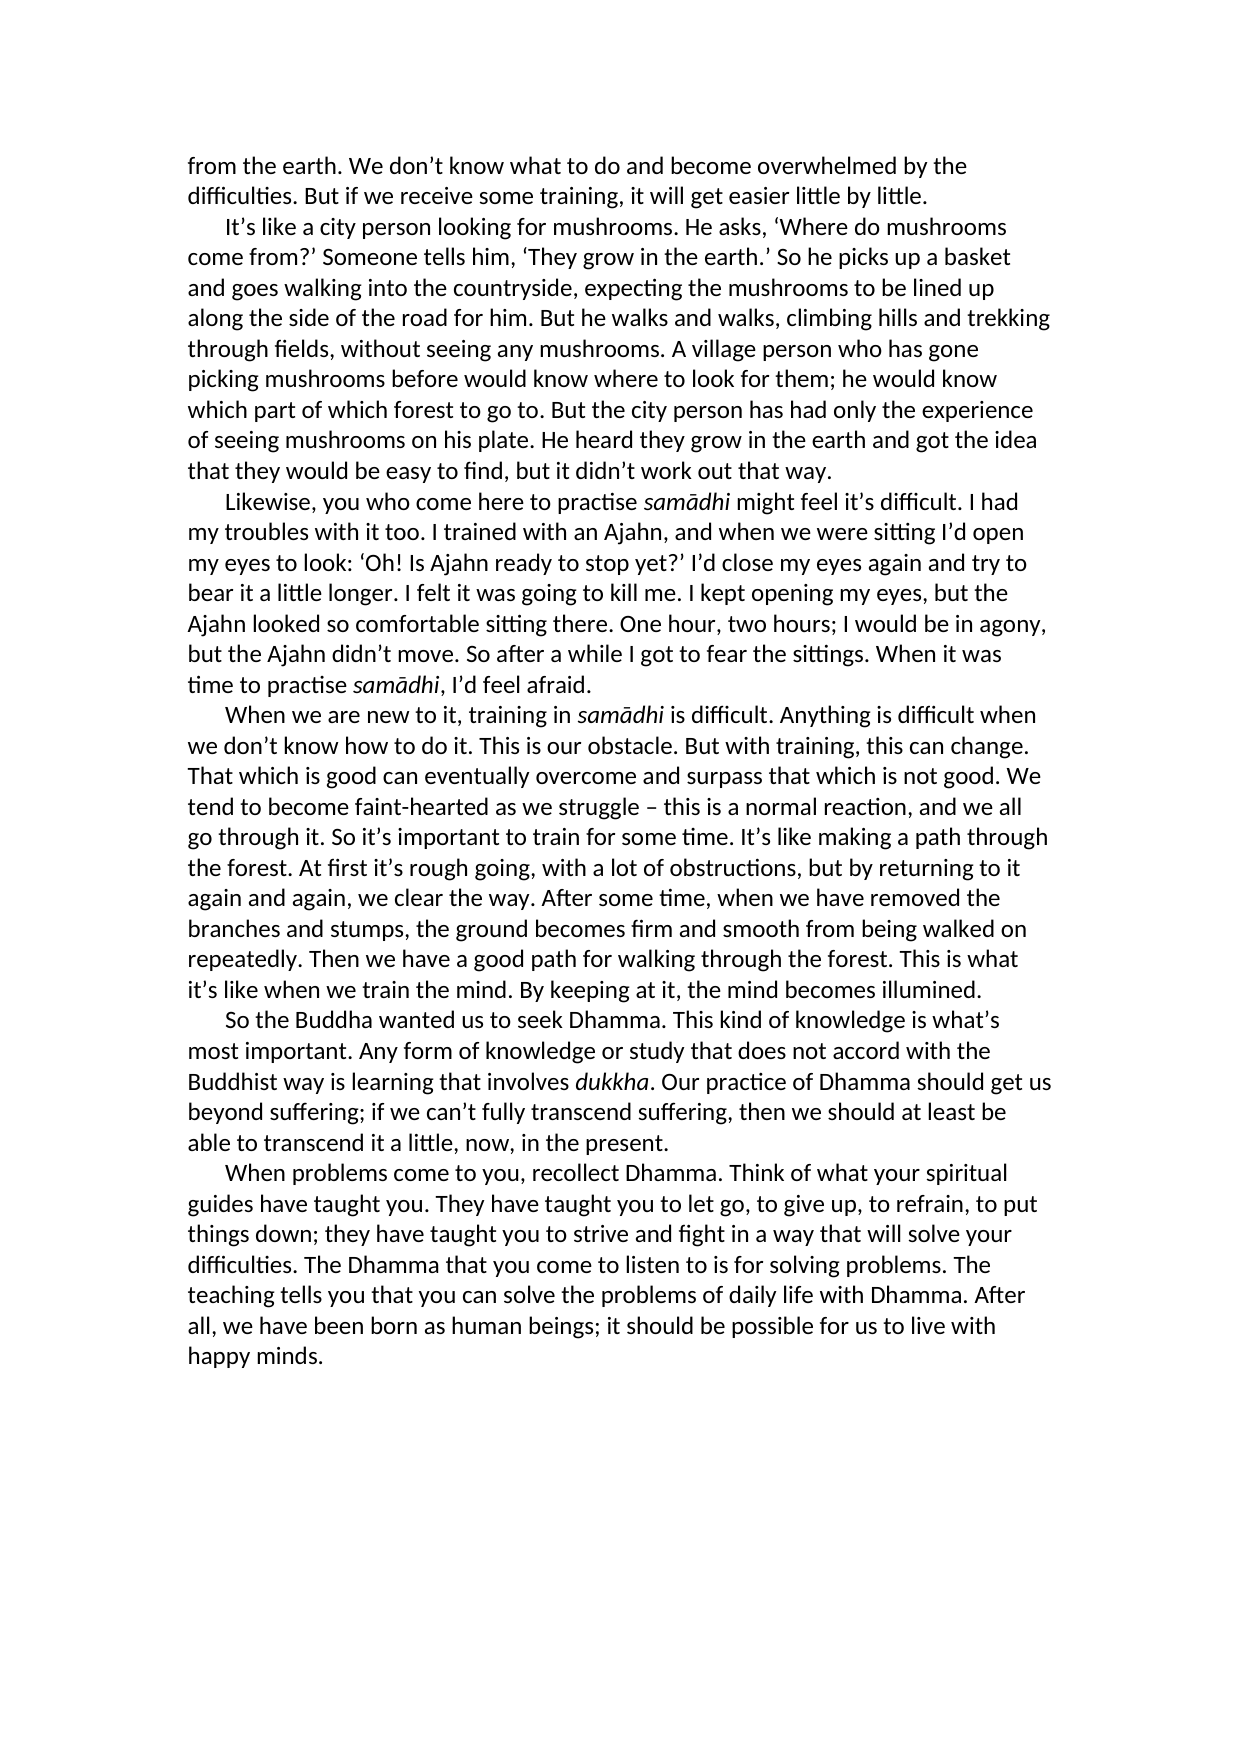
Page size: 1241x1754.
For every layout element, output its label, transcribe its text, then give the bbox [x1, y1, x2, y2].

text So the Buddha wanted us to seek Dhamma. This kind of knowledge is what’s most important. Any form of knowledge or study that does not accord with the Buddhist way is learning that involves dukkha. Our practice of Dhamma should get us beyond suffering; if we can’t fully transcend suffering, then we should at least be able to transcend it a little, now, in the present. [187, 1004, 1053, 1157]
text When we are new to it, training in samādhi is difficult. Anything is difficult when we don’t know how to do it. This is our obstacle. But with training, this can change. That which is good can eventually overcome and surpass that which is not good. We tend to become faint-hearted as we struggle – this is a normal reaction, and we all go through it. So it’s important to train for some time. It’s like making a path through the forest. At first it’s rough going, with a lot of obstructions, but by returning to it again and again, we clear the way. After some time, when we have removed the branches and stumps, the ground becomes firm and smooth from being walked on repeatedly. Then we have a good path for walking through the forest. This is what it’s like when we train the mind. By keeping at it, the mind becomes illumined. [187, 699, 1053, 1004]
text from the earth. We don’t know what to do and become overwhelmed by the difficulties. But if we receive some training, it will get easier little by little. [187, 150, 1053, 211]
text Likewise, you who come here to practise samādhi might feel it’s difficult. I had my troubles with it too. I trained with an Ajahn, and when we were sitting I’d open my eyes to look: ‘Oh! Is Ajahn ready to stop yet?’ I’d close my eyes again and try to bear it a little longer. I felt it was going to kill me. I kept opening my eyes, but the Ajahn looked so comfortable sitting there. One hour, two hours; I would be in agony, but the Ajahn didn’t move. So after a while I got to fear the sittings. When it was time to practise samādhi, I’d feel afraid. [187, 486, 1053, 699]
text It’s like a city person looking for mushrooms. He asks, ‘Where do mushrooms come from?’ Someone tells him, ‘They grow in the earth.’ So he picks up a basket and goes walking into the countryside, expecting the mushrooms to be lined up along the side of the road for him. But he walks and walks, climbing hills and trekking through fields, without seeing any mushrooms. A village person who has gone picking mushrooms before would know where to look for them; he would know which part of which forest to go to. But the city person has had only the experience of seeing mushrooms on his plate. He heard they grow in the earth and got the idea that they would be easy to find, but it didn’t work out that way. [187, 211, 1053, 486]
text When problems come to you, recollect Dhamma. Think of what your spiritual guides have taught you. They have taught you to let go, to give up, to refrain, to put things down; they have taught you to strive and fight in a way that will solve your difficulties. The Dhamma that you come to listen to is for solving problems. The teaching tells you that you can solve the problems of daily life with Dhamma. After all, we have been born as human beings; it should be possible for us to live with happy minds. [187, 1157, 1053, 1371]
